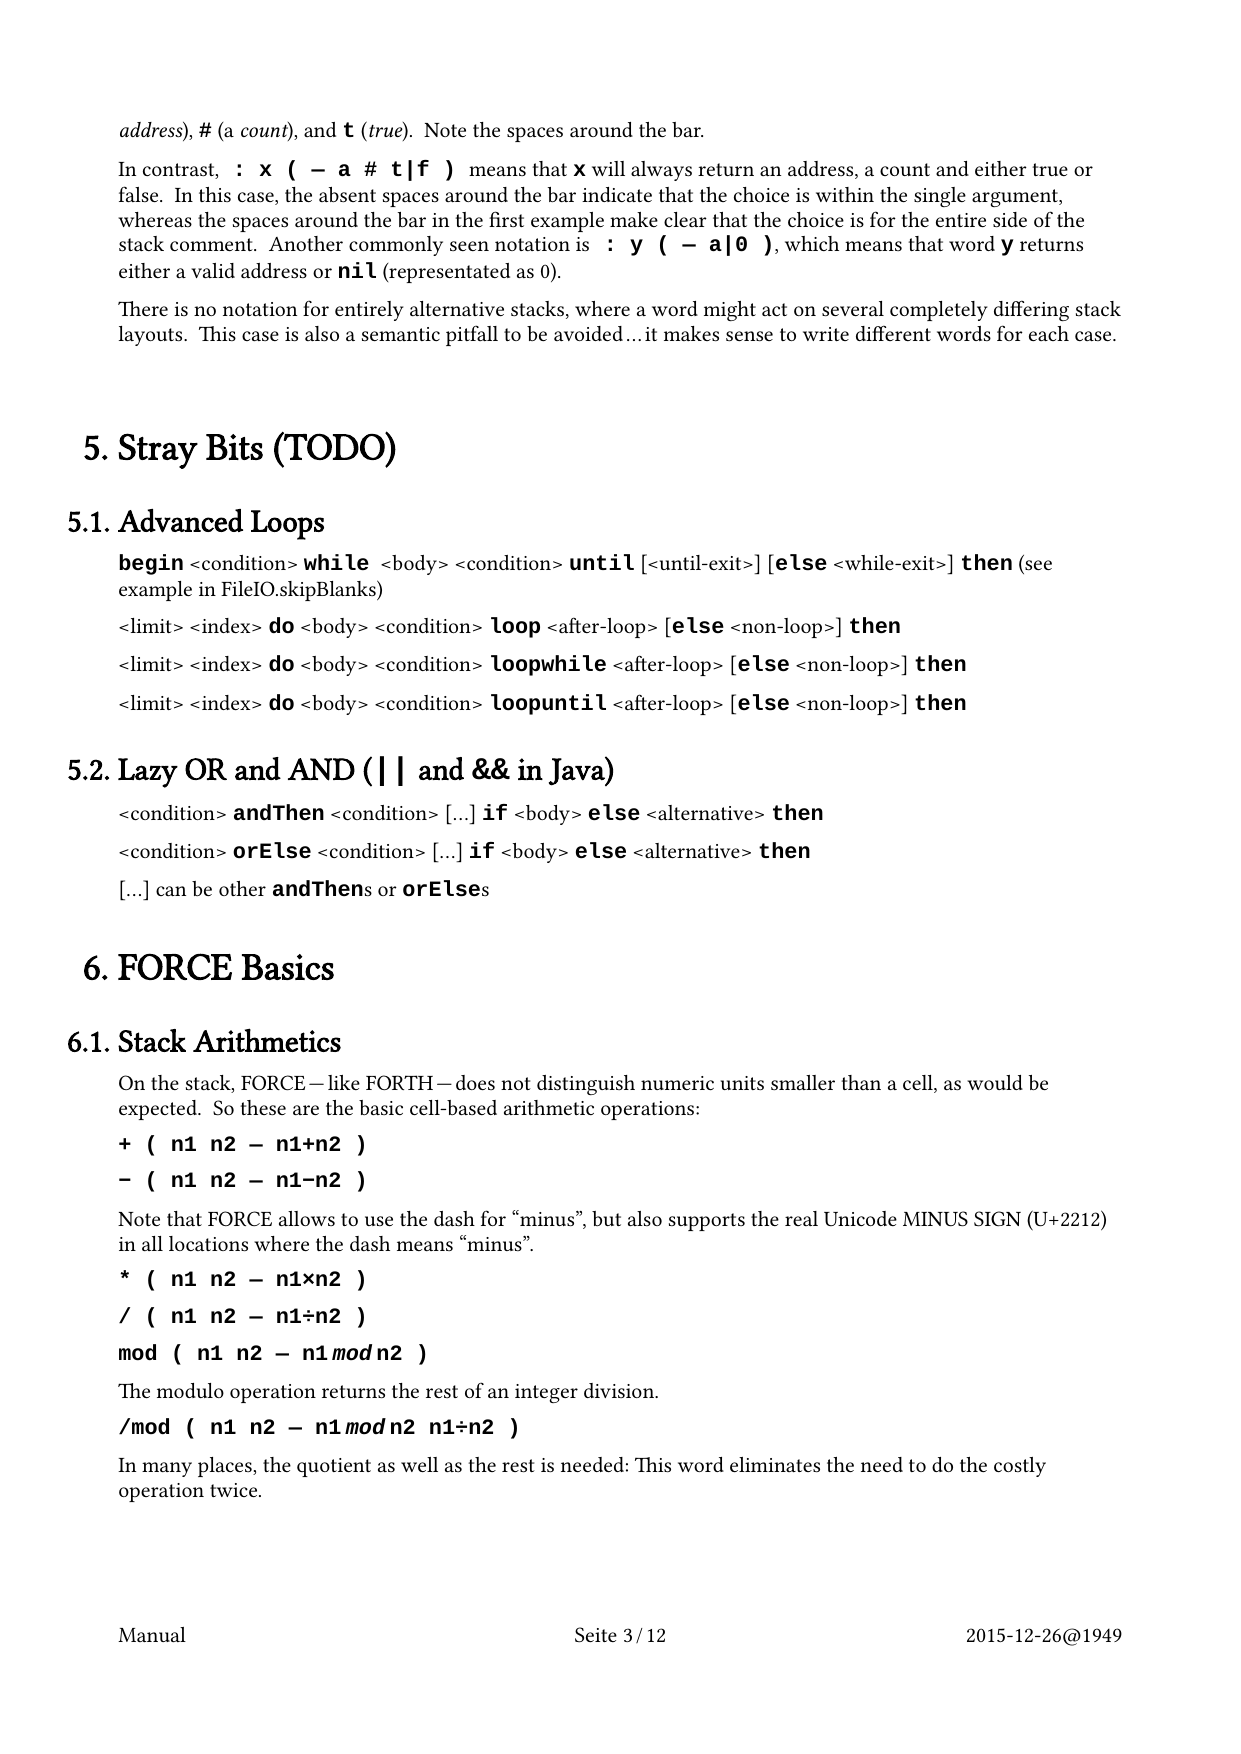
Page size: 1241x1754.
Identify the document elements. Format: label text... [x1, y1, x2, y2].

text <limit> <index> do <body> <condition> loopwhile <after-loop> [else <non-loop>] then [118, 652, 1122, 678]
text The modulo operation returns the rest of an integer division. [118, 1379, 1122, 1404]
subtitle Lazy OR and AND (|| and && in Java) [118, 751, 1122, 789]
text /mod ( n1 n2 — n1 mod n2 n1÷n2 ) [118, 1416, 1122, 1441]
text − ( n1 n2 — n1−n2 ) [118, 1170, 1122, 1194]
subtitle Stack Arithmetics [118, 1023, 1122, 1059]
text [...] can be other andThens or orElses [118, 877, 1122, 903]
text There is no notation for entirely alternative stacks, where a word might act on several completely differing stack layouts. This case is also a semantic pitfall to be avoided … it makes sense to write different words for each case. [118, 297, 1122, 346]
text * ( n1 n2 — n1×n2 ) [118, 1268, 1122, 1293]
text address), # (a count), and t (true). Note the spaces around the bar. [118, 118, 1122, 144]
text Note that FORCE allows to use the dash for “minus”, but also supports the real Unicode MINUS SIGN (U+2212) in all locations where the dash means “minus”. [118, 1207, 1122, 1256]
text begin <condition> while <body> <condition> until [<until-exit>] [else <while-exit>] then (see example in FileIO.skipBlanks) [118, 551, 1122, 602]
text <condition> andThen <condition> [...] if <body> else <alternative> then [118, 801, 1122, 827]
subtitle Advanced Loops [118, 503, 1122, 539]
text In many places, the quotient as well as the rest is needed: This word eliminates the need to do the costly operation twice. [118, 1453, 1122, 1503]
text In contrast, : x ( — a # t|f ) means that x will always return an address, a count and either true or false. In this case, the absent spaces around the bar indicate that the choice is within the single argument, whereas the spaces around the bar in the first example make clear that the choice is for the entire side of the stack comment. Another commonly seen notation is : y ( — a|0 ), which means that word y returns either a valid address or nil (representated as 0). [118, 156, 1122, 284]
text mod ( n1 n2 — n1 mod n2 ) [118, 1342, 1122, 1367]
text <limit> <index> do <body> <condition> loopuntil <after-loop> [else <non-loop>] then [118, 691, 1122, 717]
text <limit> <index> do <body> <condition> loop <after-loop> [else <non-loop>] then [118, 614, 1122, 640]
subtitle Stray Bits (TODO) [118, 426, 1122, 468]
text / ( n1 n2 — n1÷n2 ) [118, 1305, 1122, 1330]
subtitle FORCE Basics [118, 946, 1122, 988]
text <condition> orElse <condition> [...] if <body> else <alternative> then [118, 839, 1122, 865]
text + ( n1 n2 — n1+n2 ) [118, 1133, 1122, 1158]
text On the stack, FORCE — like FORTH — does not distinguish numeric units smaller than a cell, as would be expected. So these are the basic cell-based arithmetic operations: [118, 1071, 1122, 1121]
